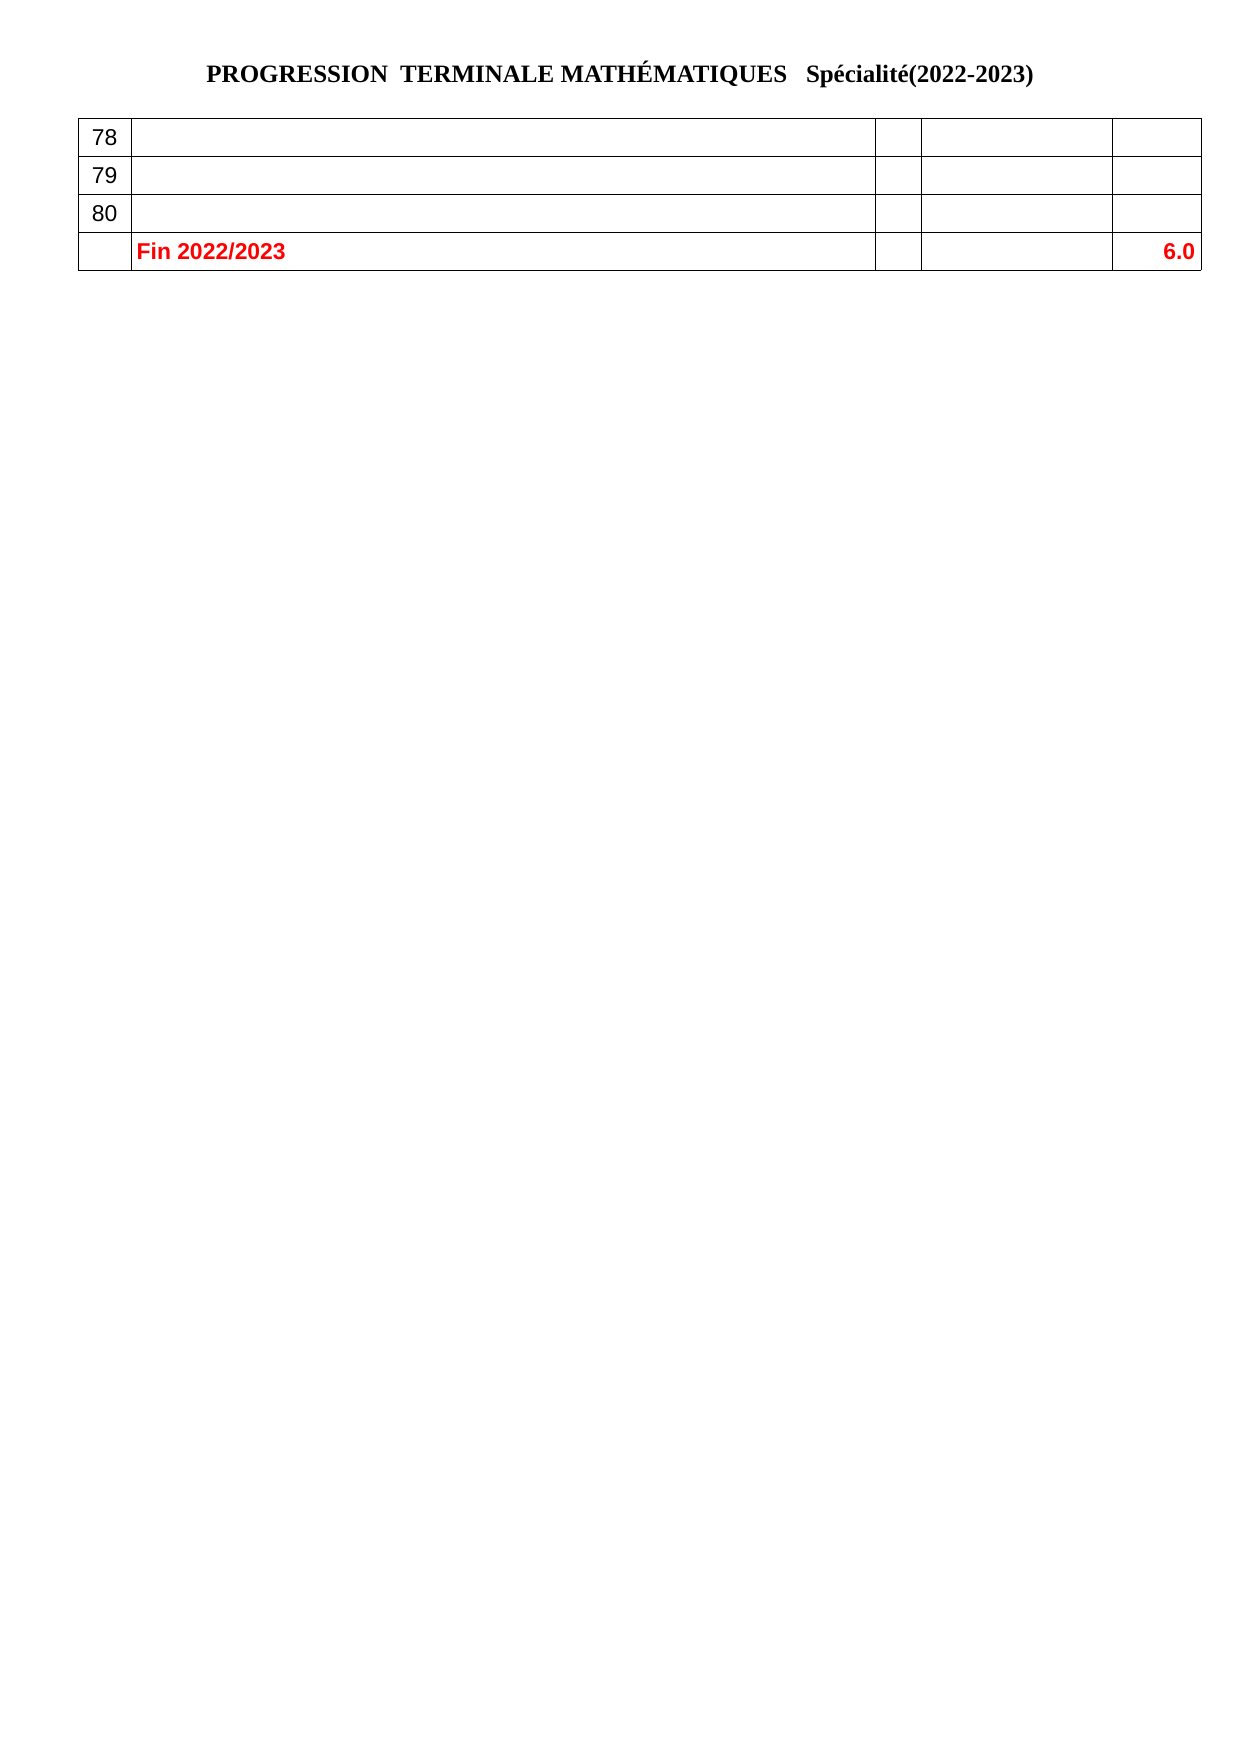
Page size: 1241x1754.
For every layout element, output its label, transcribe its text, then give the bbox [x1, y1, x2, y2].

table_cell [1113, 119, 1201, 156]
table_cell [876, 119, 921, 156]
table_cell 80 [79, 195, 131, 232]
table_cell [132, 157, 875, 194]
table_cell [876, 195, 921, 232]
table_cell [922, 195, 1112, 232]
table_cell [876, 233, 921, 270]
table_cell [1113, 195, 1201, 232]
table_cell [1113, 157, 1201, 194]
table_cell [132, 119, 875, 156]
table_cell 79 [79, 157, 131, 194]
table_cell [79, 233, 131, 270]
table_cell [922, 157, 1112, 194]
table_cell Fin 2022/2023 [132, 233, 875, 270]
table_cell [922, 119, 1112, 156]
table_cell [132, 195, 875, 232]
table_cell 6,0 [1113, 233, 1201, 270]
table_cell [876, 157, 921, 194]
table_cell 78 [79, 119, 131, 156]
table_cell [922, 233, 1112, 270]
